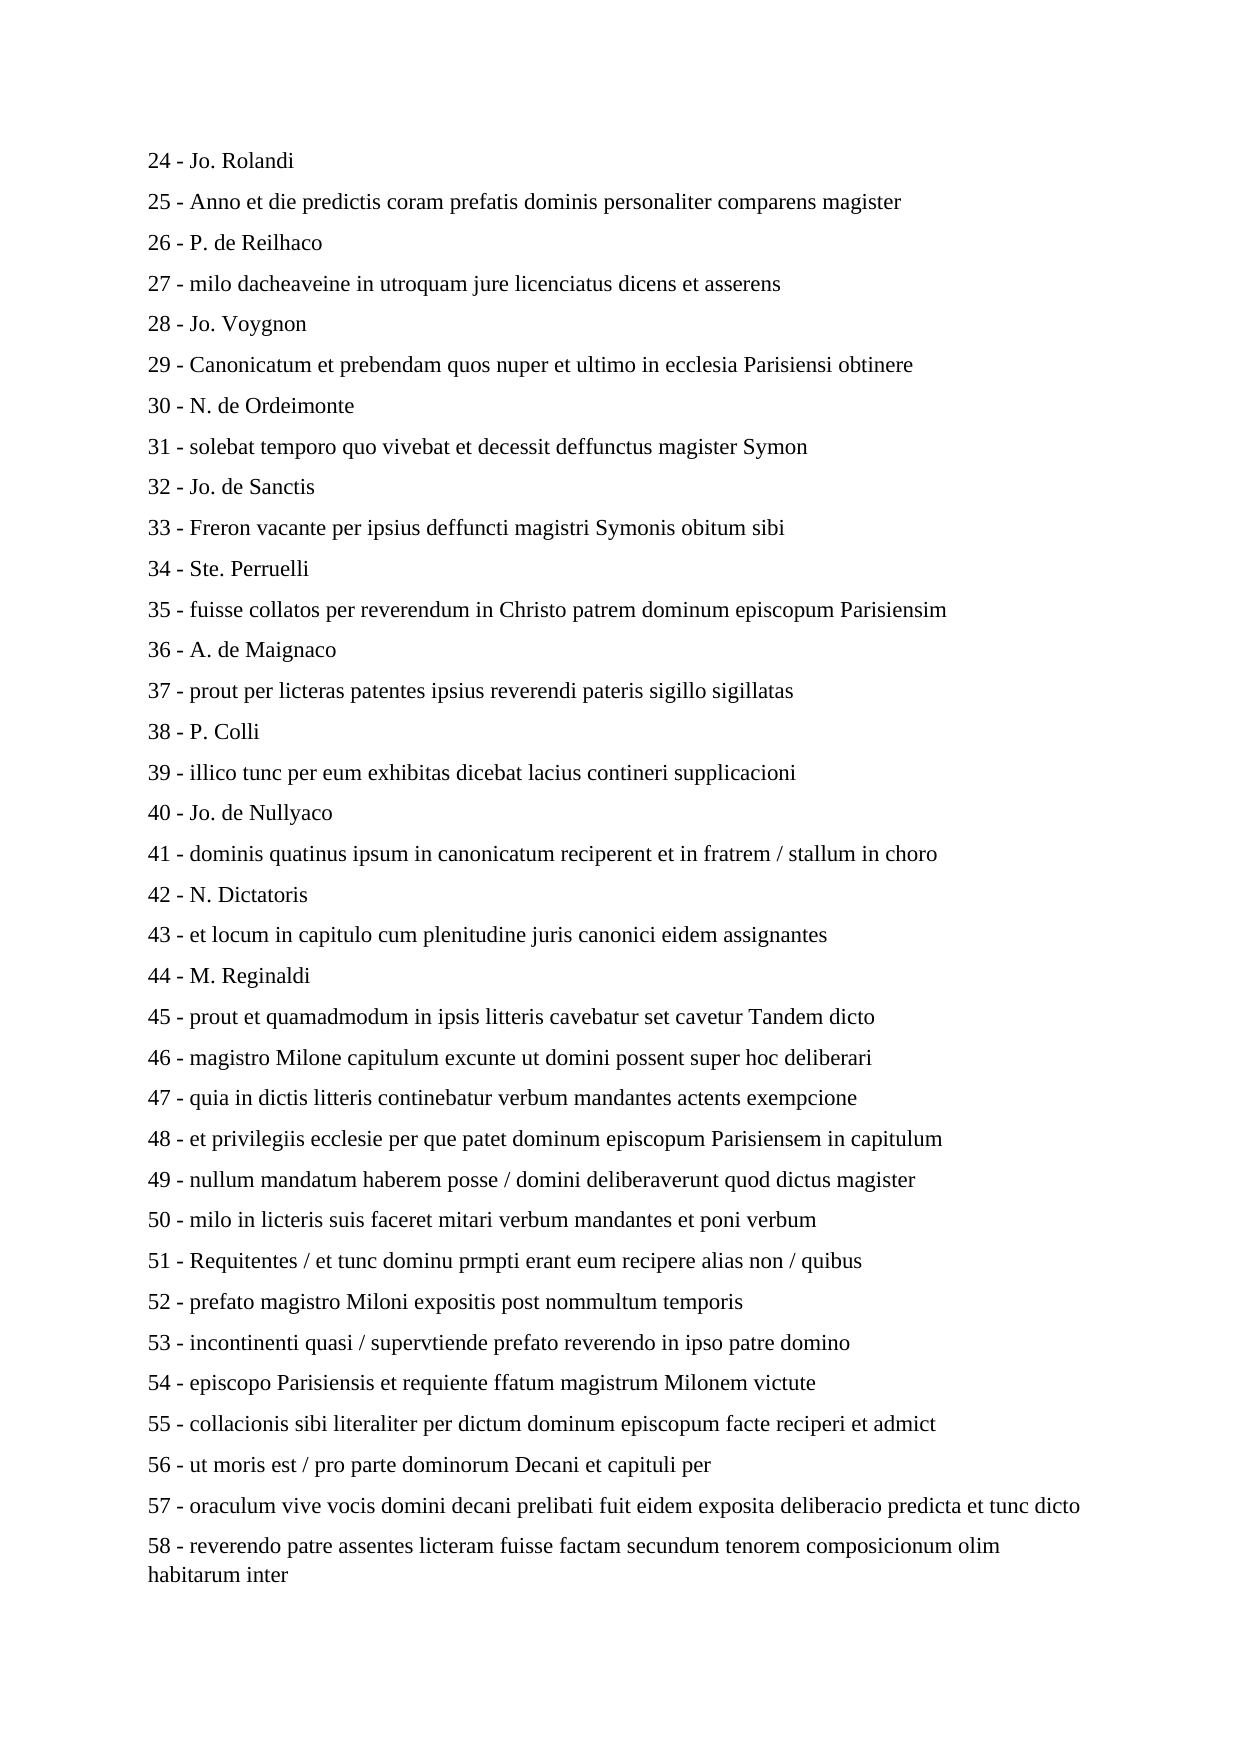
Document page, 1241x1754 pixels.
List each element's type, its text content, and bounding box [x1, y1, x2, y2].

text 47 - quia in dictis litteris continebatur verbum mandantes actents exempcione [148, 1084, 1093, 1111]
text 41 - dominis quatinus ipsum in canonicatum reciperent et in fratrem / stallum in choro [148, 840, 1093, 866]
text 45 - prout et quamadmodum in ipsis litteris cavebatur set cavetur Tandem dicto [148, 1003, 1093, 1029]
text 57 - oraculum vive vocis domini decani prelibati fuit eidem exposita deliberacio predicta et tunc dicto [148, 1492, 1093, 1518]
text 50 - milo in licteris suis faceret mitari verbum mandantes et poni verbum [148, 1207, 1093, 1233]
text 52 - prefato magistro Miloni expositis post nommultum temporis [148, 1288, 1093, 1314]
text 27 - milo dacheaveine in utroquam jure licenciatus dicens et asserens [148, 270, 1093, 296]
text 35 - fuisse collatos per reverendum in Christo patrem dominum episcopum Parisiensim [148, 596, 1093, 622]
text 26 - P. de Reilhaco [148, 229, 1093, 255]
text 37 - prout per licteras patentes ipsius reverendi pateris sigillo sigillatas [148, 677, 1093, 703]
text 39 - illico tunc per eum exhibitas dicebat lacius contineri supplicacioni [148, 758, 1093, 785]
text 31 - solebat temporo quo vivebat et decessit deffunctus magister Symon [148, 433, 1093, 459]
text 30 - N. de Ordeimonte [148, 392, 1093, 418]
text 58 - reverendo patre assentes licteram fuisse factam secundum tenorem composicionum olim habitarum inter [148, 1532, 1093, 1588]
text 51 - Requitentes / et tunc dominu prmpti erant eum recipere alias non / quibus [148, 1247, 1093, 1274]
text 42 - N. Dictatoris [148, 881, 1093, 907]
text 28 - Jo. Voygnon [148, 311, 1093, 337]
text 38 - P. Colli [148, 718, 1093, 744]
text 25 - Anno et die predictis coram prefatis dominis personaliter comparens magister [148, 188, 1093, 215]
text 49 - nullum mandatum haberem posse / domini deliberaverunt quod dictus magister [148, 1166, 1093, 1192]
text 32 - Jo. de Sanctis [148, 473, 1093, 500]
text 54 - episcopo Parisiensis et requiente ffatum magistrum Milonem victute [148, 1369, 1093, 1396]
text 24 - Jo. Rolandi [148, 148, 1093, 174]
text 56 - ut moris est / pro parte dominorum Decani et capituli per [148, 1451, 1093, 1477]
text 55 - collacionis sibi literaliter per dictum dominum episcopum facte reciperi et admict [148, 1410, 1093, 1437]
text 33 - Freron vacante per ipsius deffuncti magistri Symonis obitum sibi [148, 514, 1093, 541]
text 53 - incontinenti quasi / supervtiende prefato reverendo in ipso patre domino [148, 1329, 1093, 1355]
text 44 - M. Reginaldi [148, 962, 1093, 988]
text 40 - Jo. de Nullyaco [148, 799, 1093, 826]
text 34 - Ste. Perruelli [148, 555, 1093, 581]
text 43 - et locum in capitulo cum plenitudine juris canonici eidem assignantes [148, 921, 1093, 948]
text 36 - A. de Maignaco [148, 636, 1093, 663]
text 48 - et privilegiis ecclesie per que patet dominum episcopum Parisiensem in capitulum [148, 1125, 1093, 1151]
text 46 - magistro Milone capitulum excunte ut domini possent super hoc deliberari [148, 1044, 1093, 1070]
text 29 - Canonicatum et prebendam quos nuper et ultimo in ecclesia Parisiensi obtinere [148, 351, 1093, 378]
